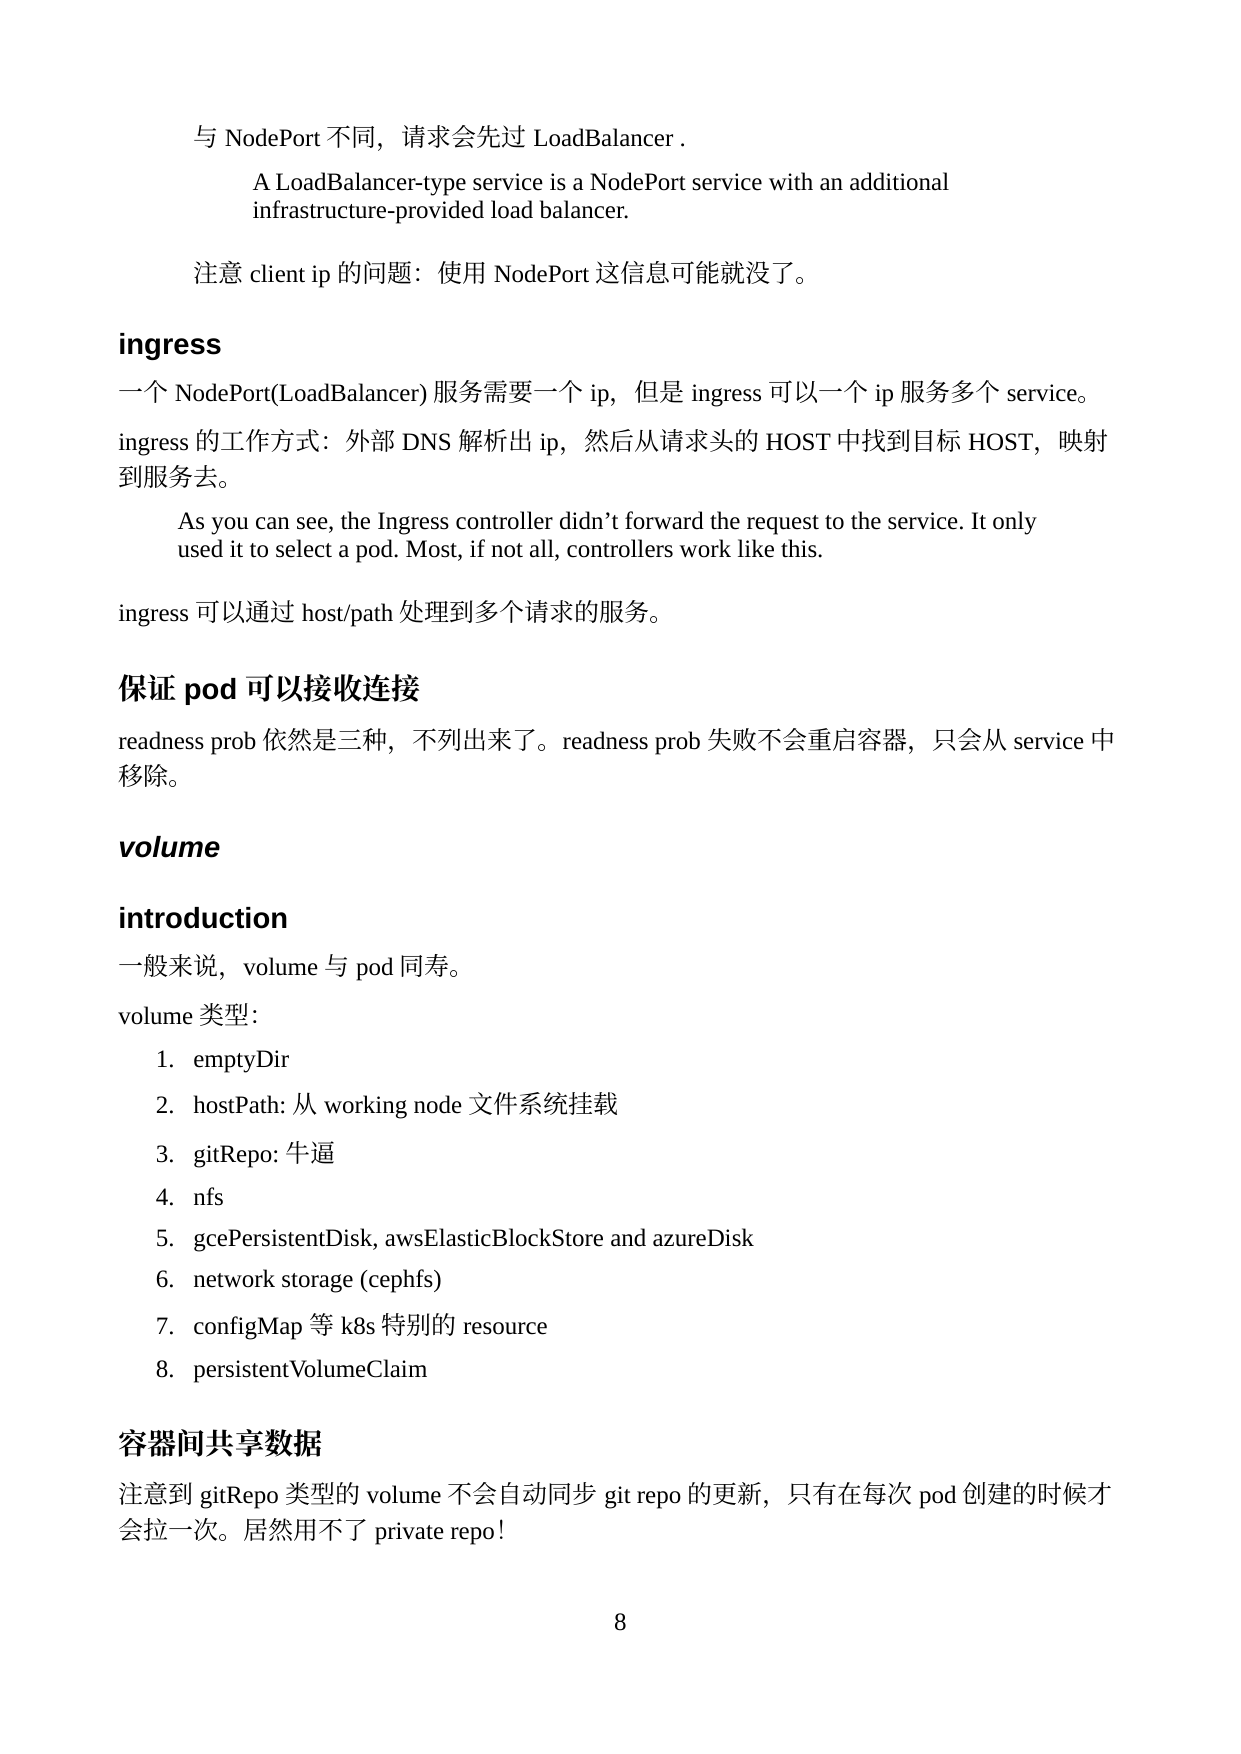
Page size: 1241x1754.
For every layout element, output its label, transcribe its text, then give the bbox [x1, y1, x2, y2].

text 一般来说，volume 与 pod 同寿。 [118, 947, 1122, 983]
text ingress 可以通过 host/path 处理到多个请求的服务。 [118, 593, 1122, 629]
list 与 NodePort 不同，请求会先过 LoadBalancer . [156, 118, 1122, 154]
list emptyDir [156, 1044, 1122, 1073]
text volume 类型： [118, 996, 1122, 1031]
subtitle 保证 pod 可以接收连接 [118, 666, 1122, 708]
list 注意 client ip 的问题：使用 NodePort 这信息可能就没了。 [156, 253, 1122, 289]
subtitle ingress [118, 327, 1122, 361]
list hostPath: 从 working node 文件系统挂载 [156, 1085, 1122, 1121]
list A LoadBalancer-type service is a NodePort service with an additional infrastructure-provided load balancer. [215, 167, 1063, 224]
list persistentVolumeClaim [156, 1354, 1122, 1383]
list gcePersistentDisk, awsElasticBlockStore and azureDisk [156, 1223, 1122, 1252]
list network storage (cephfs) [156, 1264, 1122, 1293]
list gitRepo: 牛逼 [156, 1134, 1122, 1169]
text As you can see, the Ingress controller didn’t forward the request to the service. It only used it to select a pod. Most, if not all, controllers work like this. [177, 506, 1063, 563]
text 注意到 gitRepo 类型的 volume 不会自动同步 git repo 的更新，只有在每次 pod 创建的时候才会拉一次。居然用不了 private repo！ [118, 1475, 1122, 1547]
list configMap 等 k8s 特别的 resource [156, 1306, 1122, 1342]
text 一个 NodePort(LoadBalancer) 服务需要一个 ip，但是 ingress 可以一个 ip 服务多个 service。 [118, 373, 1122, 409]
text readness prob 依然是三种，不列出来了。readness prob 失败不会重启容器，只会从 service 中移除。 [118, 721, 1122, 792]
subtitle 容器间共享数据 [118, 1421, 1122, 1462]
subtitle introduction [118, 901, 1122, 934]
subtitle volume [118, 830, 1122, 863]
list nfs [156, 1182, 1122, 1211]
text ingress 的工作方式：外部 DNS 解析出 ip，然后从请求头的 HOST 中找到目标 HOST，映射到服务去。 [118, 421, 1122, 493]
